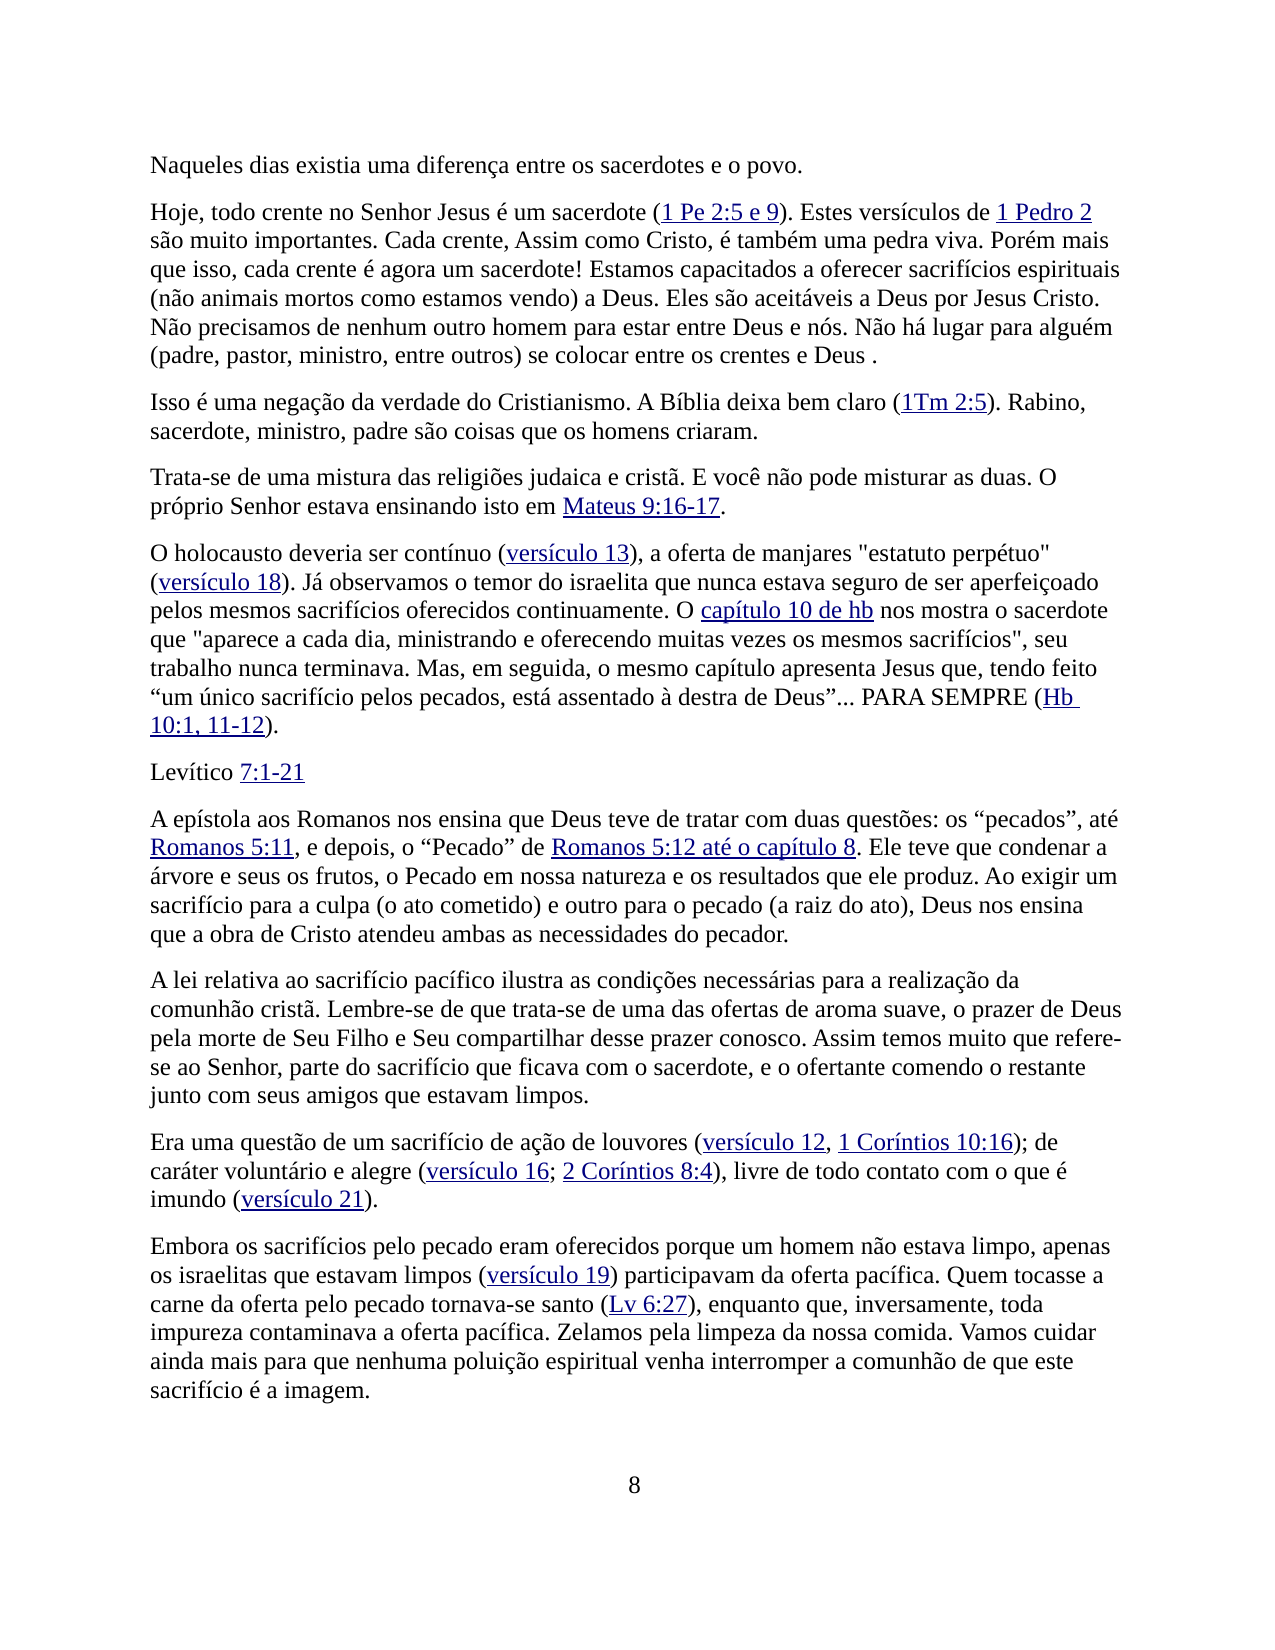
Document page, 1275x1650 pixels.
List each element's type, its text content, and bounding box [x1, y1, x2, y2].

text Era uma questão de um sacrifício de ação de louvores (versículo 12, 1 Coríntios 10:16); de caráter voluntário e alegre (versículo 16; 2 Coríntios 8:4), livre de todo contato com o que é imundo (versículo 21). [150, 1127, 1125, 1213]
text A lei relativa ao sacrifício pacífico ilustra as condições necessárias para a realização da comunhão cristã. Lembre-se de que trata-se de uma das ofertas de aroma suave, o prazer de Deus pela morte de Seu Filho e Seu compartilhar desse prazer conosco. Assim temos muito que refere-se ao Senhor, parte do sacrifício que ficava com o sacerdote, e o ofertante comendo o restante junto com seus amigos que estavam limpos. [150, 965, 1125, 1109]
text Trata-se de uma mistura das religiões judaica e cristã. E você não pode misturar as duas. O próprio Senhor estava ensinando isto em Mateus 9:16-17. [150, 462, 1125, 520]
text O holocausto deveria ser contínuo (versículo 13), a oferta de manjares "estatuto perpétuo" (versículo 18). Já observamos o temor do israelita que nunca estava seguro de ser aperfeiçoado pelos mesmos sacrifícios oferecidos continuamente. O capítulo 10 de hb nos mostra o sacerdote que "aparece a cada dia, ministrando e oferecendo muitas vezes os mesmos sacrifícios", seu trabalho nunca terminava. Mas, em seguida, o mesmo capítulo apresenta Jesus que, tendo feito “um único sacrifício pelos pecados, está assentado à destra de Deus”... PARA SEMPRE (Hb 10:1, 11-12). [150, 538, 1125, 739]
text Naqueles dias existia uma diferença entre os sacerdotes e o povo. [150, 150, 1125, 179]
text Hoje, todo crente no Senhor Jesus é um sacerdote (1 Pe 2:5 e 9). Estes versículos de 1 Pedro 2 são muito importantes. Cada crente, Assim como Cristo, é também uma pedra viva. Porém mais que isso, cada crente é agora um sacerdote! Estamos capacitados a oferecer sacrifícios espirituais (não animais mortos como estamos vendo) a Deus. Eles são aceitáveis a Deus por Jesus Cristo. Não precisamos de nenhum outro homem para estar entre Deus e nós. Não há lugar para alguém (padre, pastor, ministro, entre outros) se colocar entre os crentes e Deus . [150, 197, 1125, 369]
text Isso é uma negação da verdade do Cristianismo. A Bíblia deixa bem claro (1Tm 2:5). Rabino, sacerdote, ministro, padre são coisas que os homens criaram. [150, 387, 1125, 444]
text Embora os sacrifícios pelo pecado eram oferecidos porque um homem não estava limpo, apenas os israelitas que estavam limpos (versículo 19) participavam da oferta pacífica. Quem tocasse a carne da oferta pelo pecado tornava-se santo (Lv 6:27), enquanto que, inversamente, toda impureza contaminava a oferta pacífica. Zelamos pela limpeza da nossa comida. Vamos cuidar ainda mais para que nenhuma poluição espiritual venha interromper a comunhão de que este sacrifício é a imagem. [150, 1231, 1125, 1404]
text Levítico 7:1-21 [150, 757, 1125, 786]
text A epístola aos Romanos nos ensina que Deus teve de tratar com duas questões: os “pecados”, até Romanos 5:11, e depois, o “Pecado” de Romanos 5:12 até o capítulo 8. Ele teve que condenar a árvore e seus os frutos, o Pecado em nossa natureza e os resultados que ele produz. Ao exigir um sacrifício para a culpa (o ato cometido) e outro para o pecado (a raiz do ato), Deus nos ensina que a obra de Cristo atendeu ambas as necessidades do pecador. [150, 804, 1125, 947]
